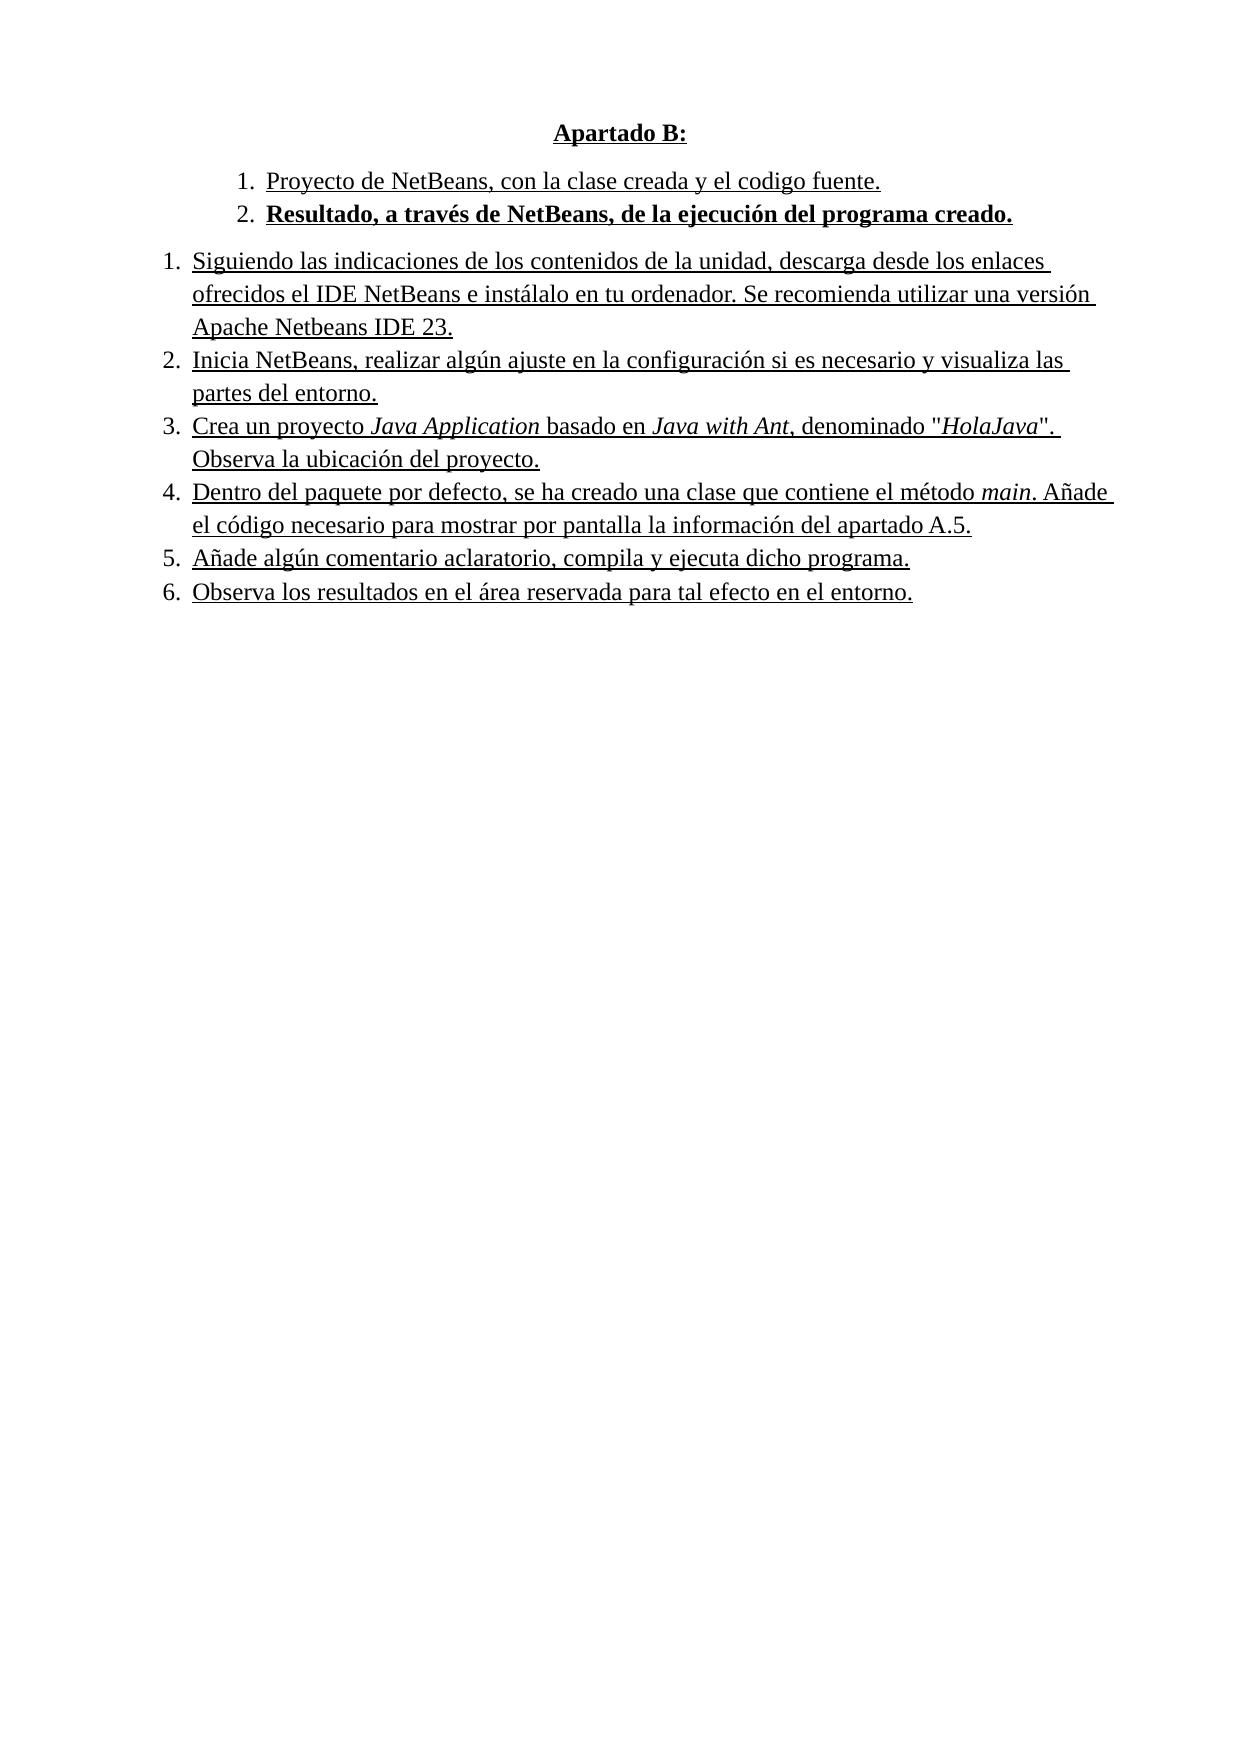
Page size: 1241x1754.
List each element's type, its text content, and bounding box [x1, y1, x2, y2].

list Siguiendo las indicaciones de los contenidos de la unidad, descarga desde los enlaces ofrecidos el IDE NetBeans e instálalo en tu ordenador. Se recomienda utilizar una versión Apache Netbeans IDE 23. [162, 246, 1122, 341]
list Proyecto de NetBeans, con la clase creada y el codigo fuente. [236, 166, 1122, 194]
list Resultado, a través de NetBeans, de la ejecución del programa creado. [236, 199, 1122, 227]
list Inicia NetBeans, realizar algún ajuste en la configuración si es necesario y visualiza las partes del entorno. [162, 345, 1122, 407]
list Dentro del paquete por defecto, se ha creado una clase que contiene el método main. Añade el código necesario para mostrar por pantalla la información del apartado A.5. [162, 477, 1122, 539]
list Observa los resultados en el área reservada para tal efecto en el entorno. [162, 577, 1122, 605]
list Crea un proyecto Java Application basado en Java with Ant, denominado "HolaJava". Observa la ubicación del proyecto. [162, 411, 1122, 473]
list Añade algún comentario aclaratorio, compila y ejecuta dicho programa. [162, 543, 1122, 572]
text Apartado B: [118, 118, 1122, 147]
